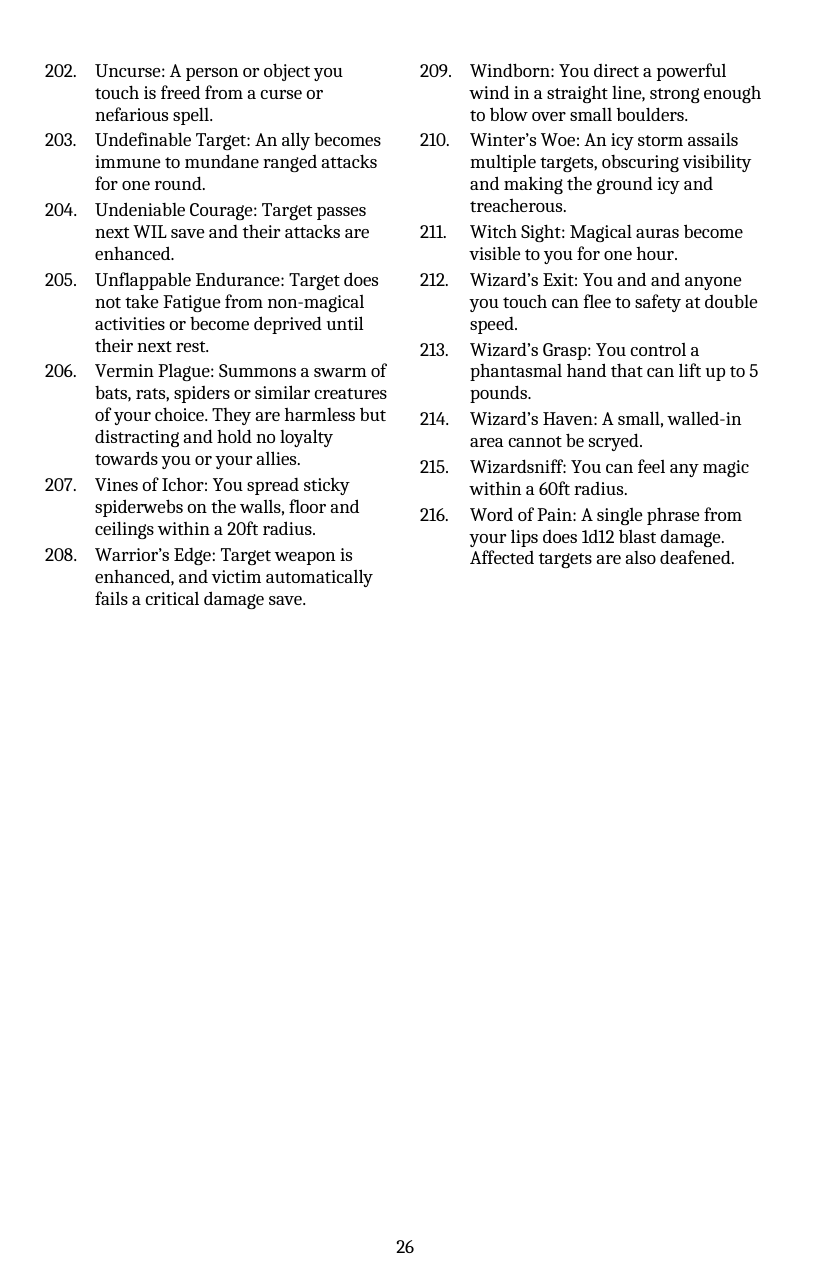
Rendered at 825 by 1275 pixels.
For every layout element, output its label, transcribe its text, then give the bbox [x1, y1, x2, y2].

list Wizardsniff: You can feel any magic within a 60ft radius. [420, 456, 765, 500]
list Vermin Plague: Summons a swarm of bats, rats, spiders or similar creatures of your choice. They are harmless but distracting and hold no loyalty towards you or your allies. [45, 361, 390, 471]
list Undefinable Target: An ally becomes immune to mundane ranged attacks for one round. [45, 130, 390, 196]
list Undeniable Courage: Target passes next WIL save and their attacks are enhanced. [45, 199, 390, 265]
list Warrior’s Edge: Target weapon is enhanced, and victim automatically fails a critical damage save. [45, 544, 390, 610]
list Uncurse: A person or object you touch is freed from a curse or nefarious spell. [45, 60, 390, 126]
list Word of Pain: A single phrase from your lips does 1d12 blast damage. Affected targets are also deafened. [420, 504, 765, 570]
list Winter’s Woe: An icy storm assails multiple targets, obscuring visibility and making the ground icy and treacherous. [420, 130, 765, 218]
list Unflappable Endurance: Target does not take Fatigue from non-magical activities or become deprived until their next rest. [45, 269, 390, 357]
list Wizard’s Exit: You and and anyone you touch can flee to safety at double speed. [420, 269, 765, 335]
list Wizard’s Grasp: You control a phantasmal hand that can lift up to 5 pounds. [420, 339, 765, 405]
list Wizard’s Haven: A small, walled-in area cannot be scryed. [420, 408, 765, 452]
list Windborn: You direct a powerful wind in a straight line, strong enough to blow over small boulders. [420, 60, 765, 126]
list Witch Sight: Magical auras become visible to you for one hour. [420, 221, 765, 265]
list Vines of Ichor: You spread sticky spiderwebs on the walls, floor and ceilings within a 20ft radius. [45, 474, 390, 540]
